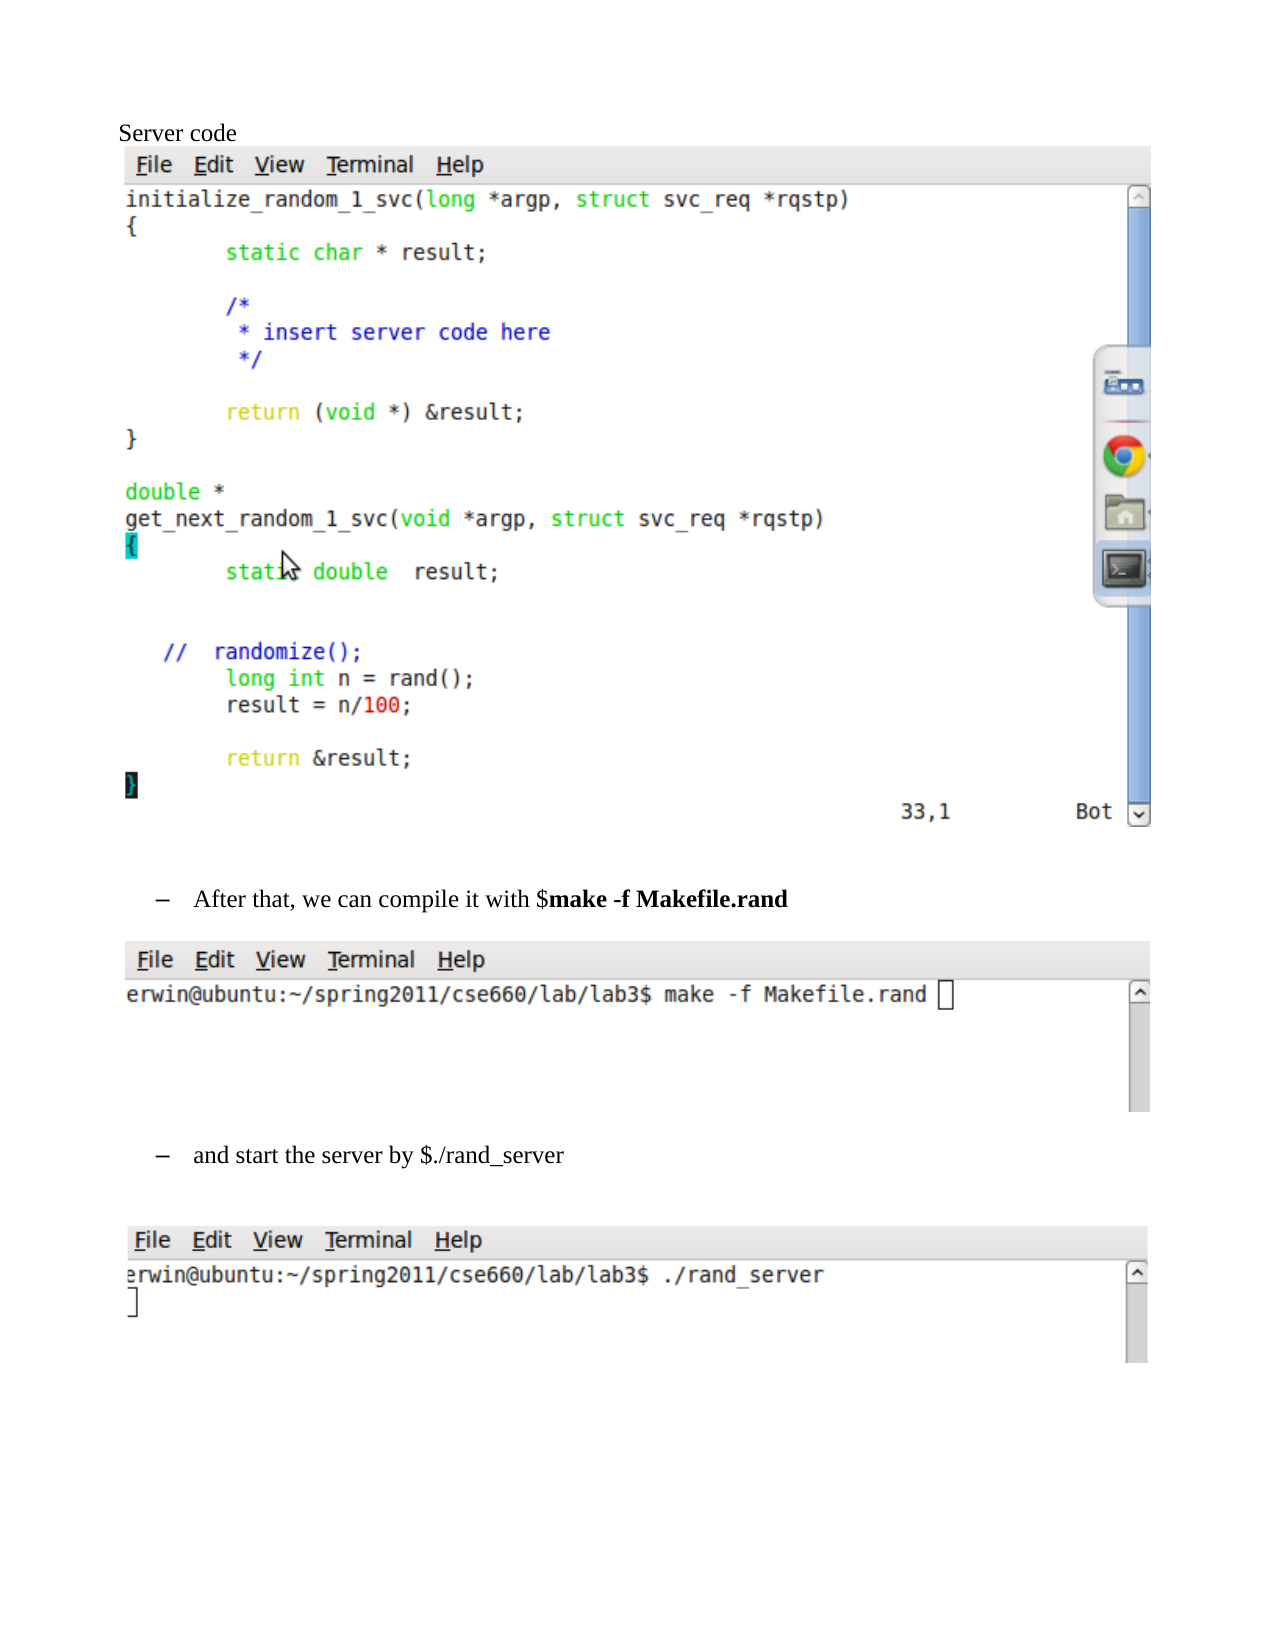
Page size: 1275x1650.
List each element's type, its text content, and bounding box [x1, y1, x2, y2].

list After that, we can compile it with $make -f Makefile.rand [156, 884, 1157, 913]
picture [125, 941, 1150, 1112]
picture [127, 1226, 1148, 1363]
text Server code [118, 118, 1157, 147]
list and start the server by $./rand_server [156, 1141, 1157, 1169]
picture [124, 146, 1151, 827]
